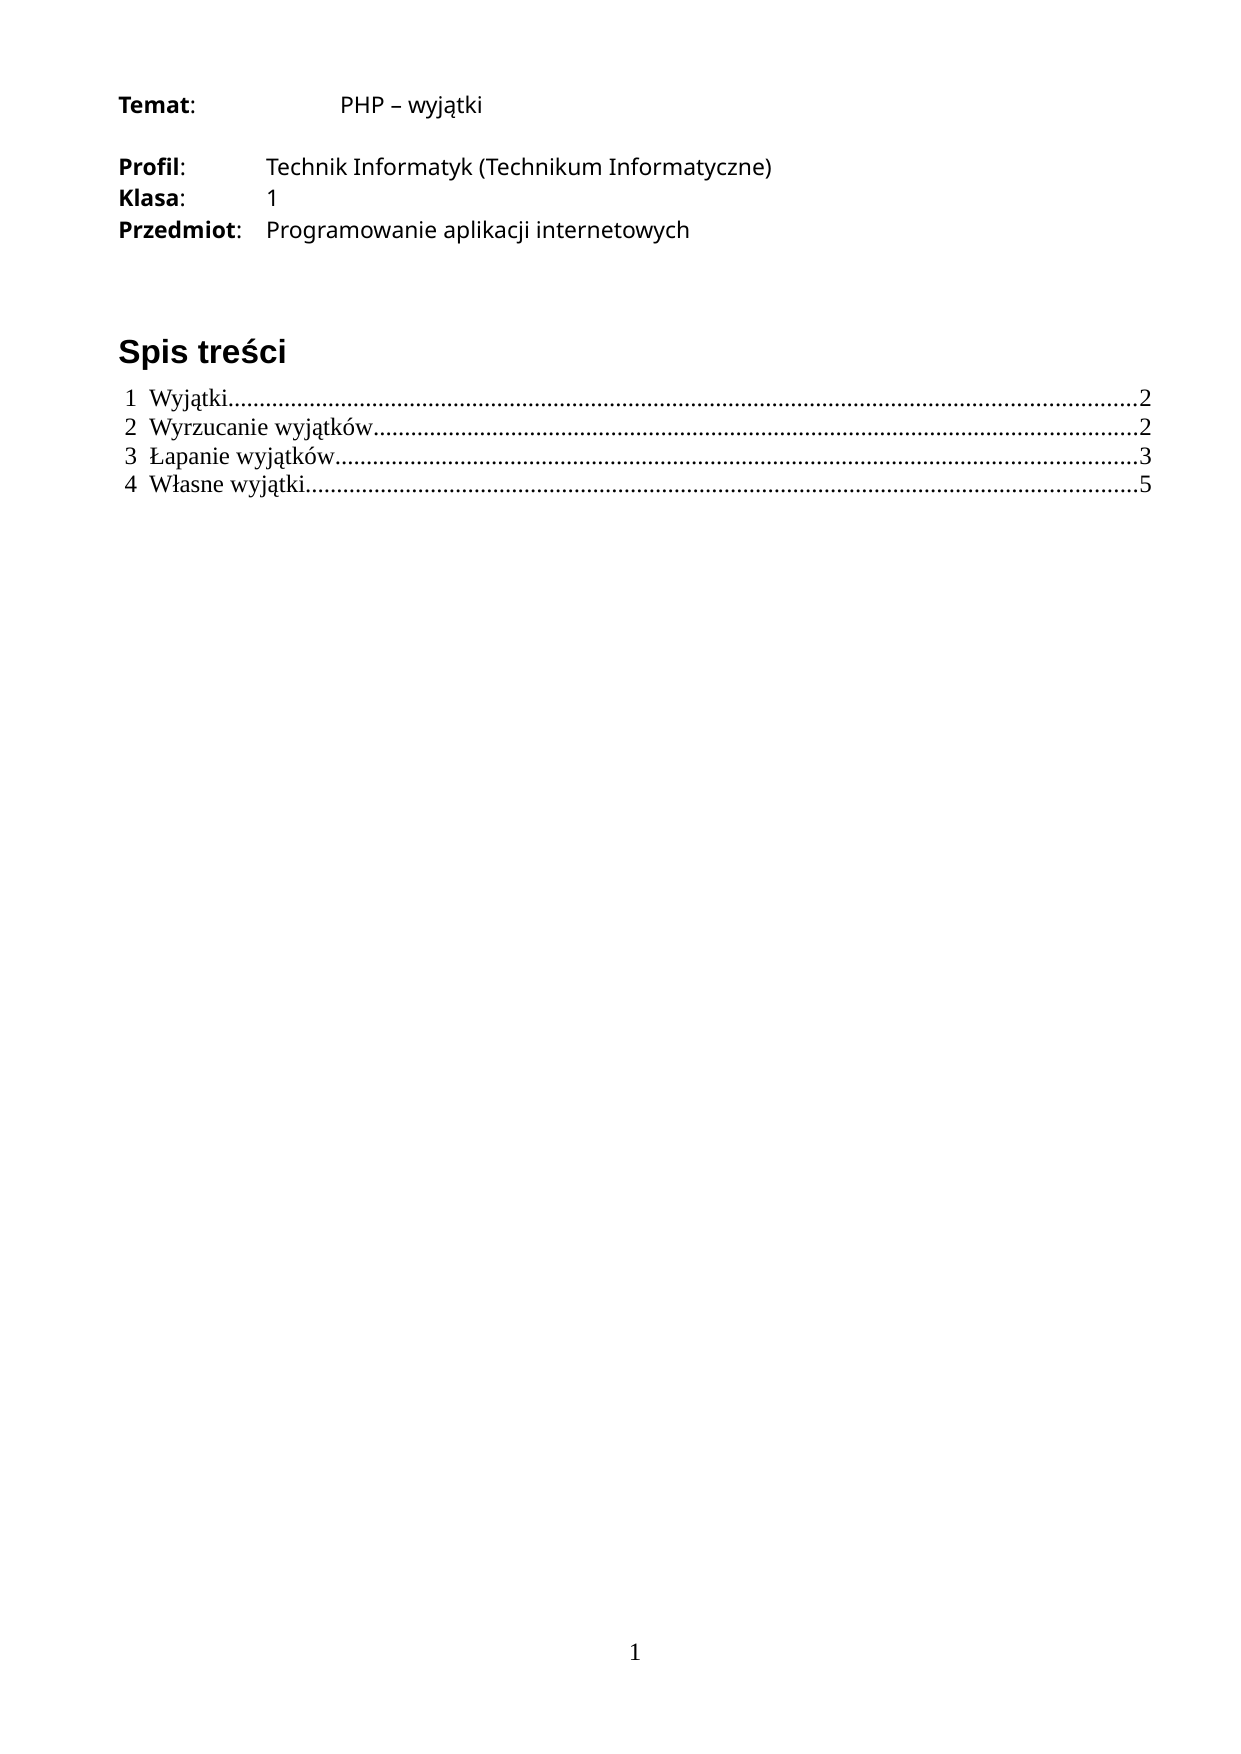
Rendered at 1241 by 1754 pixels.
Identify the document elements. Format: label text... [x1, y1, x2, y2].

text 3 Łapanie wyjątków 3 [118, 441, 1152, 469]
subtitle Spis treści [118, 332, 1152, 371]
text Temat: PHP – wyjątki [118, 88, 1152, 120]
text 1 Wyjątki 2 [118, 383, 1152, 412]
text Klasa: 1 [118, 182, 1152, 213]
text 4 Własne wyjątki 5 [118, 469, 1152, 498]
text Profil: Technik Informatyk (Technikum Informatyczne) [118, 151, 1152, 182]
text Przedmiot: Programowanie aplikacji internetowych [118, 213, 1152, 245]
text 2 Wyrzucanie wyjątków 2 [118, 412, 1152, 441]
